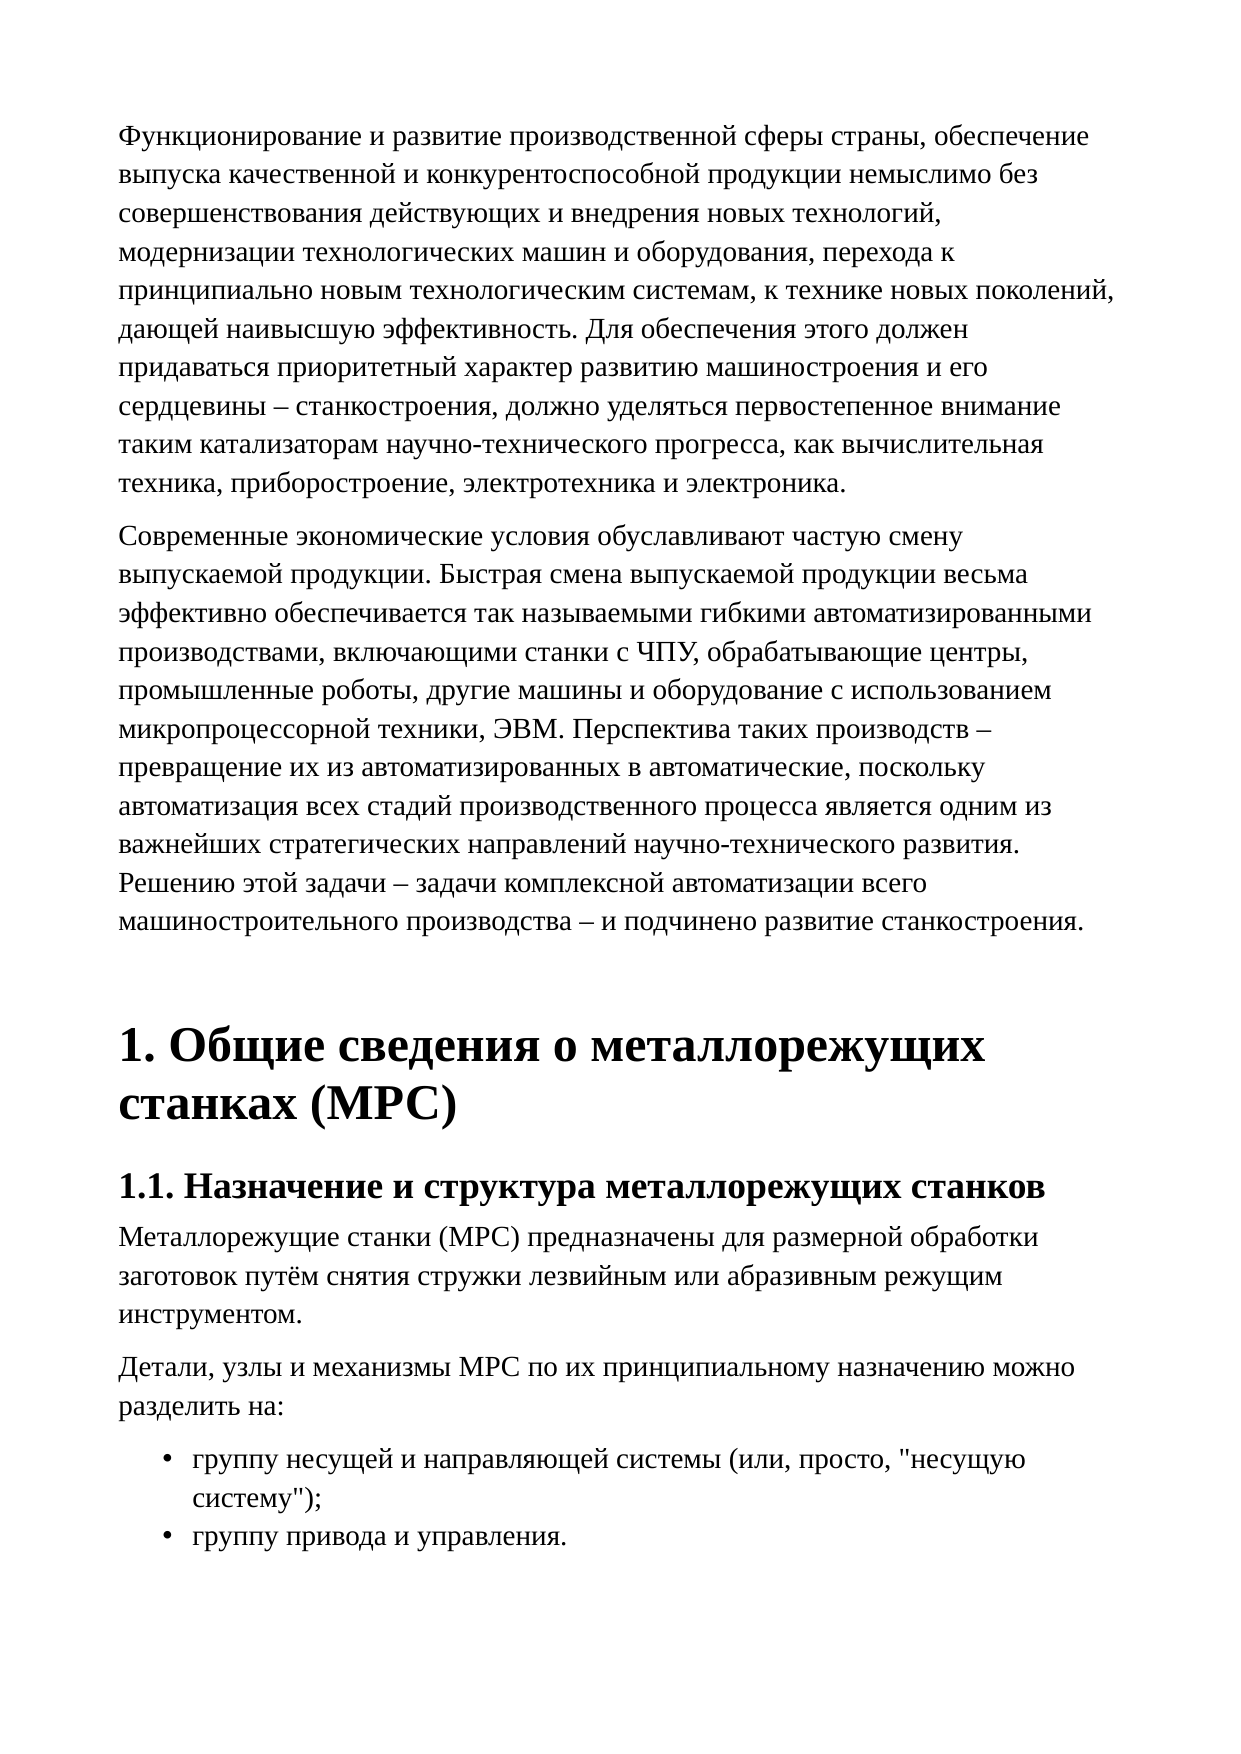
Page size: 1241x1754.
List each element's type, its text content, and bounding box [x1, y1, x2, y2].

list группу несущей и направляющей системы (или, просто, "несущую систему"); [162, 1441, 1122, 1513]
list группу привода и управления. [162, 1518, 1122, 1552]
subtitle 1.1. Назначение и структура металлорежущих станков [118, 1163, 1122, 1207]
text Металлорежущие станки (МРС) предназначены для размерной обработки заготовок путём снятия стружки лезвийным или абразивным режущим инструментом. [118, 1219, 1122, 1330]
text Функционирование и развитие производственной сферы страны, обеспечение выпуска качественной и конкурентоспособной продукции немыслимо без совершенствования действующих и внедрения новых технологий, модернизации технологических машин и оборудования, перехода к принципиально новым технологическим системам, к технике новых поколений, дающей наивысшую эффективность. Для обеспечения этого должен придаваться приоритетный характер развитию машиностроения и его сердцевины – станкостроения, должно уделяться первостепенное внимание таким катализаторам научно-технического прогресса, как вычислительная техника, приборостроение, электротехника и электроника. [118, 118, 1122, 498]
text Современные экономические условия обуславливают частую смену выпускаемой продукции. Быстрая смена выпускаемой продукции весьма эффективно обеспечивается так называемыми гибкими автоматизированными производствами, включающими станки с ЧПУ, обрабатывающие центры, промышленные роботы, другие машины и оборудование с использованием микропроцессорной техники, ЭВМ. Перспектива таких производств – превращение их из автоматизированных в автоматические, поскольку автоматизация всех стадий производственного процесса является одним из важнейших стратегических направлений научно-технического развития. Решению этой задачи – задачи комплексной автоматизации всего машиностроительного производства – и подчинено развитие станкостроения. [118, 518, 1122, 937]
subtitle 1. Общие сведения о металлорежущих станках (МРС) [118, 1015, 1122, 1130]
text Детали, узлы и механизмы МРС по их принципиальному назначению можно разделить на: [118, 1349, 1122, 1421]
